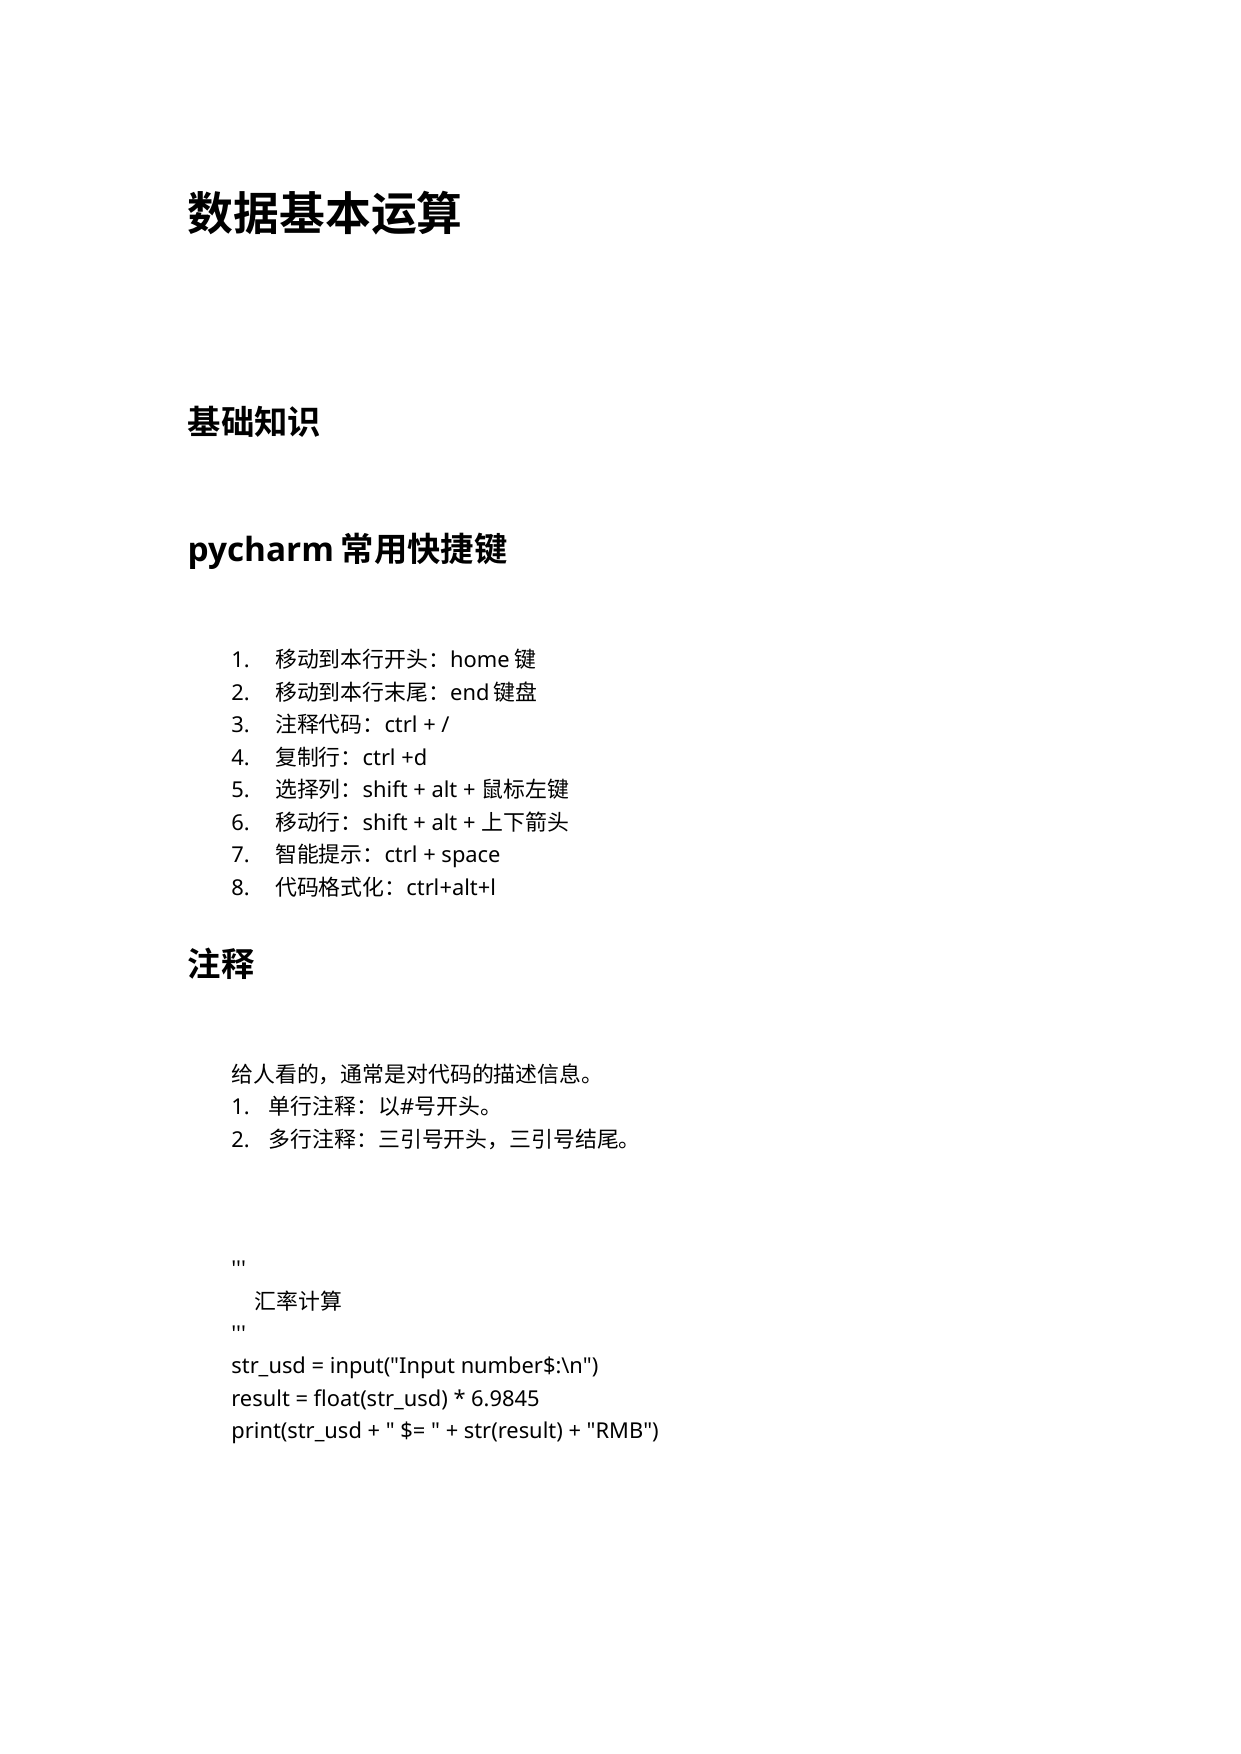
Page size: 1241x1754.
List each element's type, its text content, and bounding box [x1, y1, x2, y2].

list str_usd = input("Input number$:\n") [187, 1349, 1053, 1381]
list ''' [187, 1316, 1053, 1349]
list 移动到本行开头：home键 [231, 642, 1053, 674]
list 选择列：shift + alt + 鼠标左键 [231, 772, 1053, 804]
text 给人看的，通常是对代码的描述信息。 [231, 1056, 1053, 1089]
list 多行注释：三引号开头，三引号结尾。 [231, 1121, 1053, 1154]
list print(str_usd + " $= " + str(result) + "RMB") [187, 1414, 1053, 1446]
subtitle 数据基本运算 [187, 162, 1053, 259]
list 汇率计算 [187, 1284, 1053, 1316]
list 复制行：ctrl +d [231, 739, 1053, 772]
list 注释代码：ctrl + / [231, 707, 1053, 739]
list result = float(str_usd) * 6.9845 [187, 1381, 1053, 1414]
subtitle pycharm常用快捷键 [187, 514, 1053, 579]
subtitle 基础知识 [187, 387, 1053, 452]
list ''' [187, 1251, 1053, 1284]
list 移动到本行末尾：end键盘 [231, 674, 1053, 707]
subtitle 注释 [187, 929, 1053, 994]
list 智能提示：ctrl + space [231, 837, 1053, 869]
list 代码格式化：ctrl+alt+l [231, 869, 1053, 902]
list 移动行：shift + alt + 上下箭头 [231, 804, 1053, 837]
list 单行注释：以#号开头。 [231, 1089, 1053, 1121]
